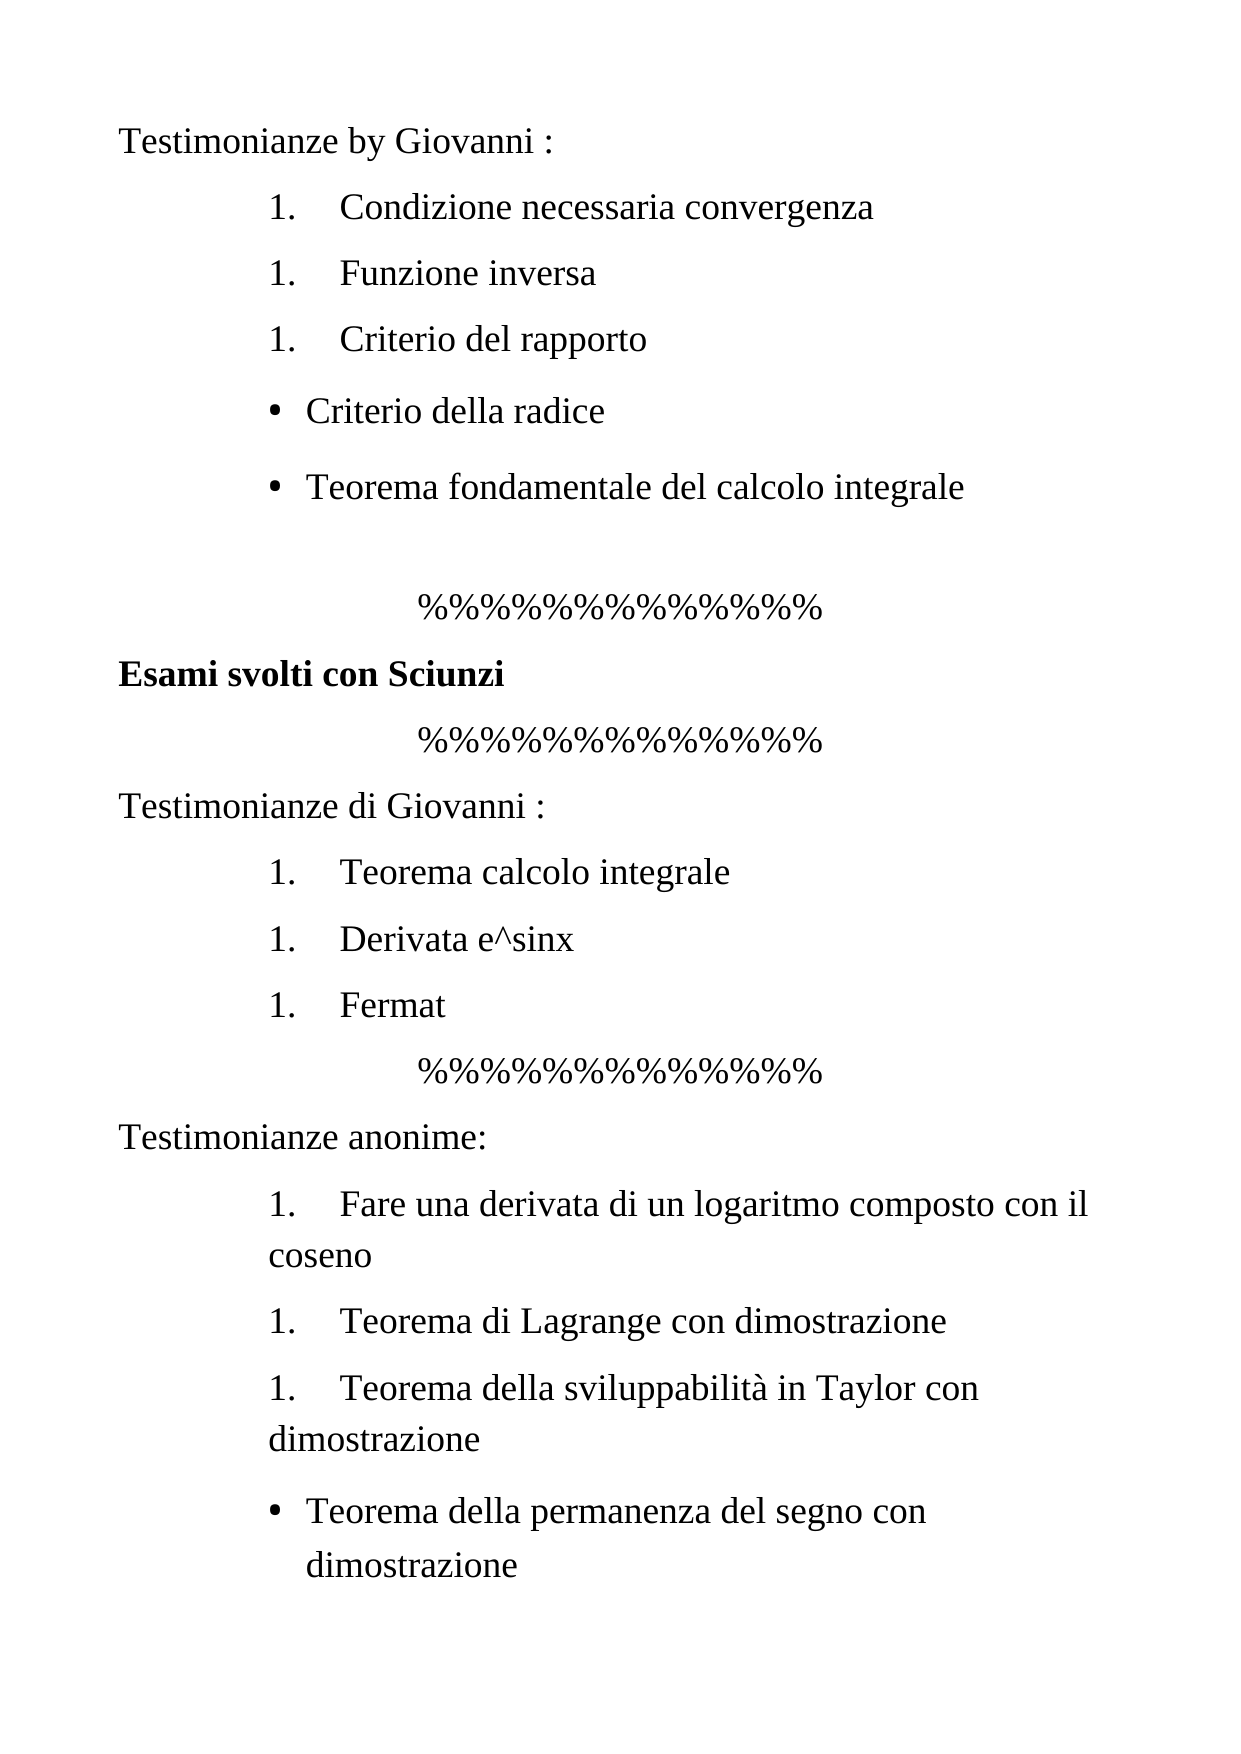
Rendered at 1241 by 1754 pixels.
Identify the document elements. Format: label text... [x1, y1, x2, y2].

text Esami svolti con Sciunzi [118, 651, 1122, 694]
list Criterio del rapporto [268, 317, 1122, 360]
text Testimonianze by Giovanni : [118, 118, 1122, 161]
text %%%%%%%%%%%%% [118, 1048, 1122, 1092]
list Teorema della sviluppabilità in Taylor con dimostrazione [268, 1365, 1122, 1460]
list Fermat [268, 982, 1122, 1025]
list Derivata e^sinx [268, 916, 1122, 959]
list Funzione inversa [268, 251, 1122, 294]
list Condizione necessaria convergenza [268, 184, 1122, 227]
text Testimonianze di Giovanni : [118, 783, 1122, 827]
list Teorema di Lagrange con dimostrazione [268, 1299, 1122, 1342]
text %%%%%%%%%%%%% [118, 717, 1122, 760]
text Testimonianze anonime: [118, 1115, 1122, 1158]
list Fare una derivata di un logaritmo composto con il coseno [268, 1181, 1122, 1276]
text %%%%%%%%%%%%% [118, 585, 1122, 628]
list Teorema calcolo integrale [268, 850, 1122, 893]
list Teorema della permanenza del segno con dimostrazione [268, 1483, 1122, 1586]
list Teorema fondamentale del calcolo integrale [268, 459, 1122, 562]
list Criterio della radice [268, 383, 1122, 434]
